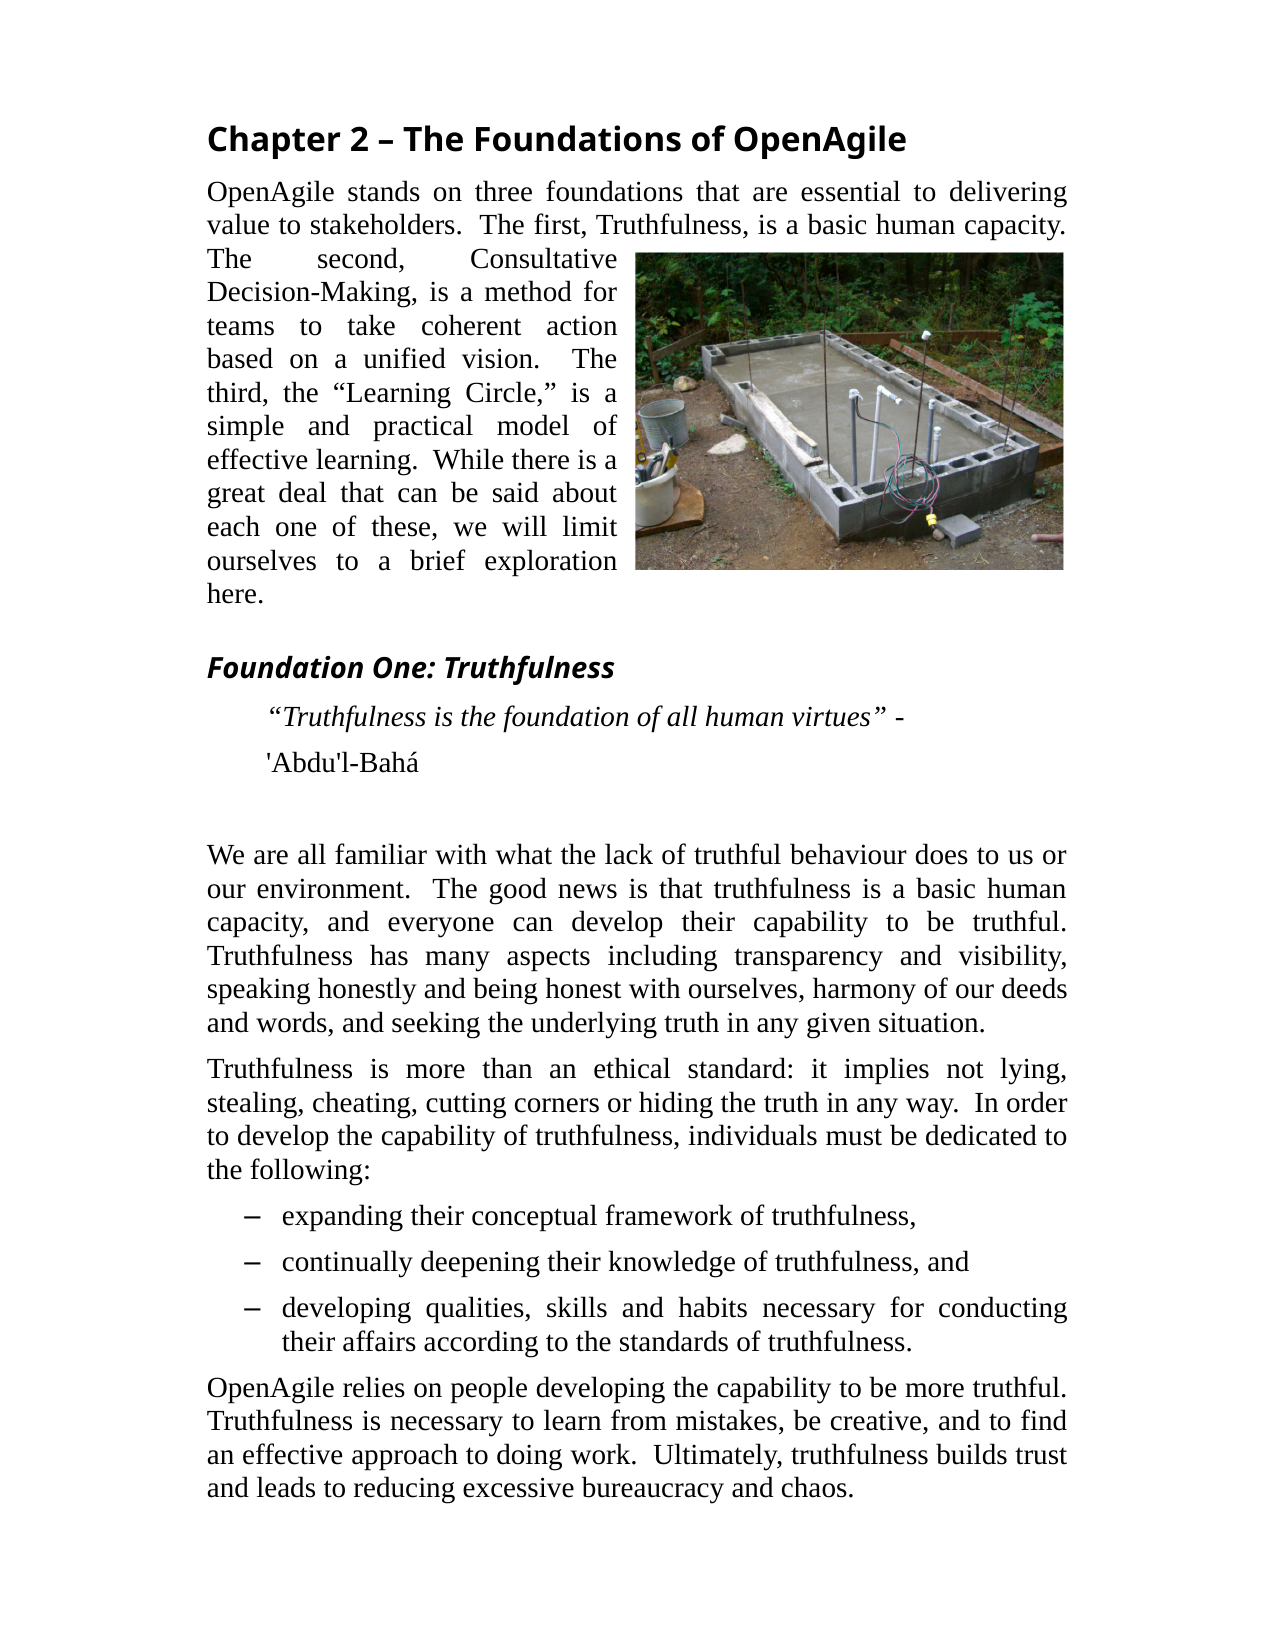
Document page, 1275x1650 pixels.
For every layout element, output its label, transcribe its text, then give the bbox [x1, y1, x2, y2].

text 'Abdu'l-Bahá [266, 745, 1009, 779]
list expanding their conceptual framework of truthfulness, [244, 1198, 1068, 1232]
subtitle Foundation One: Truthfulness [207, 647, 1068, 687]
text OpenAgile relies on people developing the capability to be more truthful. Truthfulness is necessary to learn from mistakes, be creative, and to find an effective approach to doing work. Ultimately, truthfulness builds trust and leads to reducing excessive bureaucracy and chaos. [207, 1370, 1068, 1504]
list continually deepening their knowledge of truthfulness, and [244, 1244, 1068, 1278]
text OpenAgile stands on three foundations that are essential to delivering value to stakeholders. The first, Truthfulness, is a basic human capacity. The second, Consultative Decision-Making, is a method for teams to take coherent action based on a unified vision. The third, the “Learning Circle,” is a simple and practical model of effective learning. While there is a great deal that can be said about each one of these, we will limit ourselves to a brief exploration here. [207, 174, 1068, 610]
text Truthfulness is more than an ethical standard: it implies not lying, stealing, cheating, cutting corners or hiding the truth in any way. In order to develop the capability of truthfulness, individuals must be dedicated to the following: [207, 1051, 1068, 1185]
picture [635, 252, 1064, 570]
text “Truthfulness is the foundation of all human virtues” - [266, 699, 1009, 733]
list developing qualities, skills and habits necessary for conducting their affairs according to the standards of truthfulness. [244, 1290, 1068, 1357]
text We are all familiar with what the lack of truthful behaviour does to us or our environment. The good news is that truthfulness is a basic human capacity, and everyone can develop their capability to be truthful. Truthfulness has many aspects including transparency and visibility, speaking honestly and being honest with ourselves, harmony of our deeds and words, and seeking the underlying truth in any given situation. [207, 837, 1068, 1039]
subtitle Chapter 2 – The Foundations of OpenAgile [207, 115, 1068, 161]
